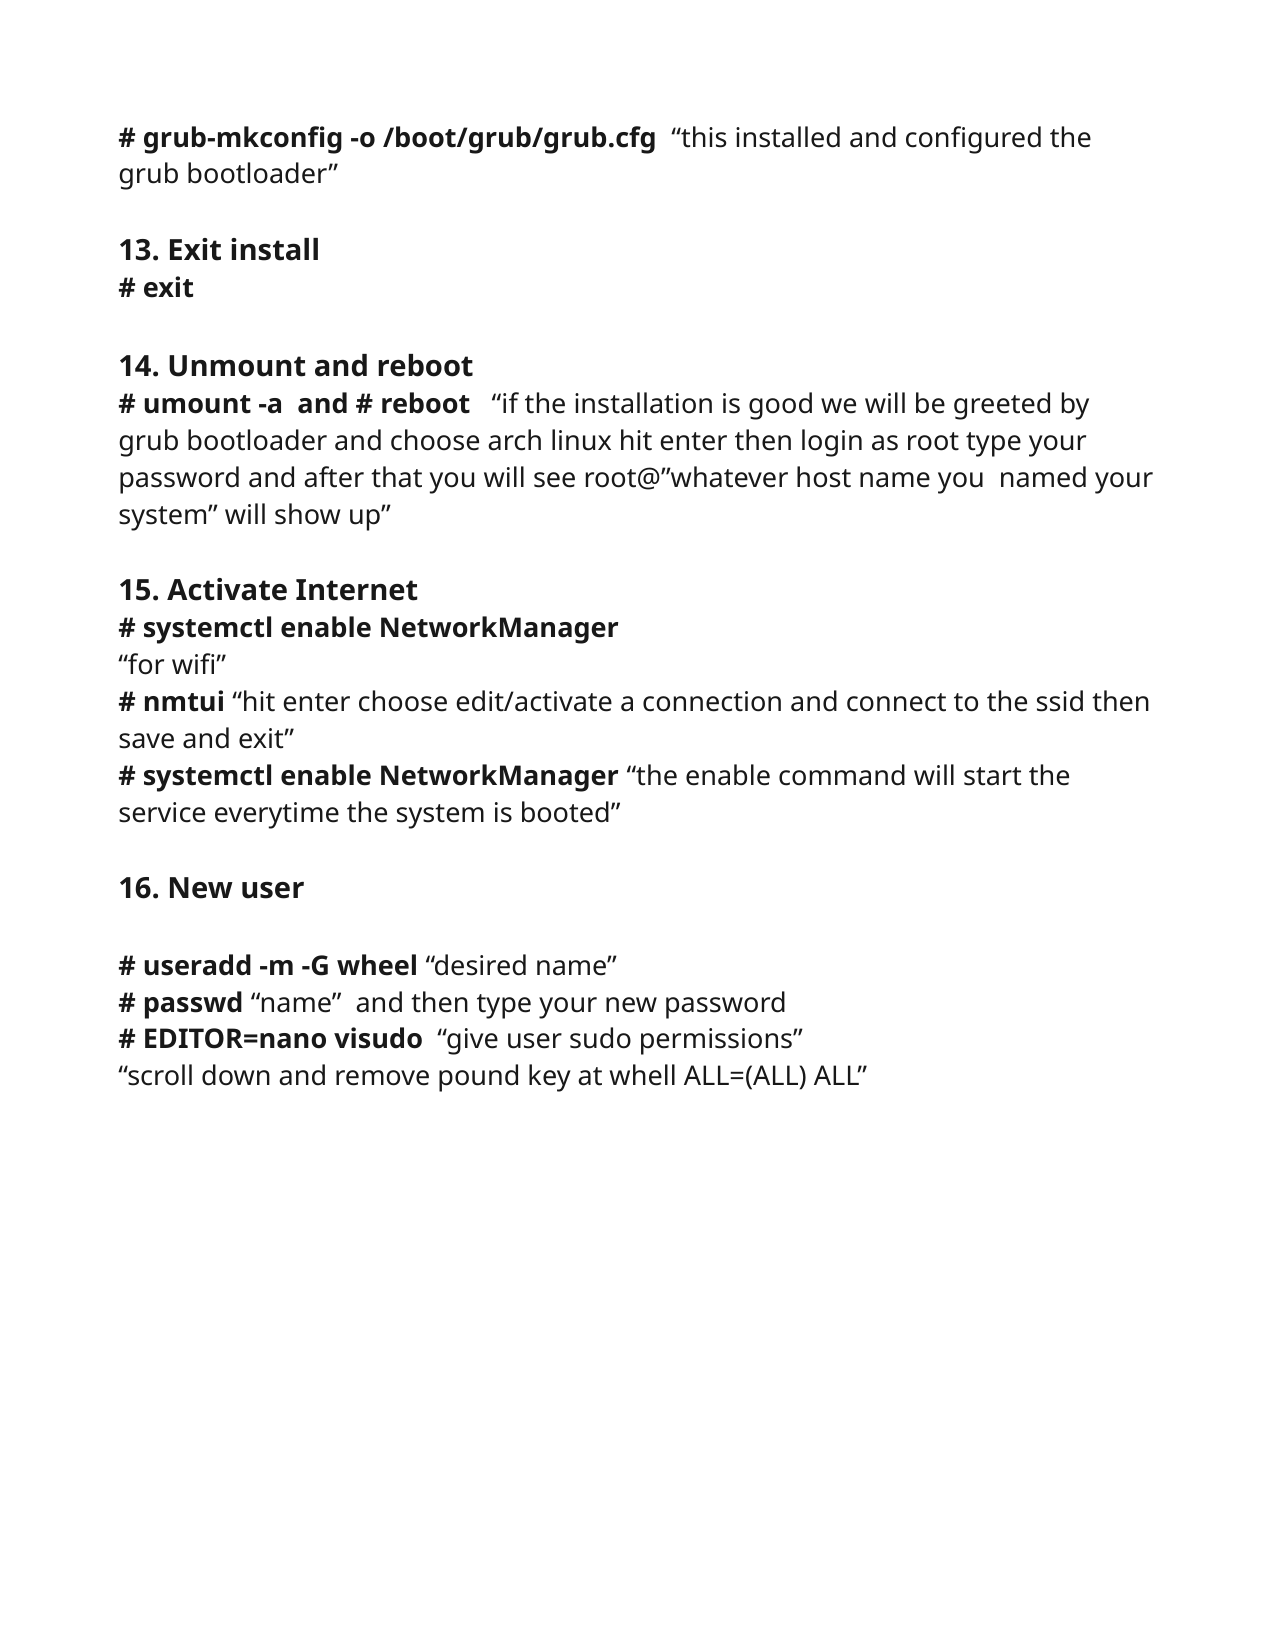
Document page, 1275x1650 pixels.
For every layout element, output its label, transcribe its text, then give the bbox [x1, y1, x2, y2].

text 16. New user [118, 867, 1157, 907]
text 13. Exit install [118, 229, 1157, 268]
text # useradd -m -G wheel “desired name” [118, 946, 1157, 983]
text # systemctl enable NetworkManager “the enable command will start the service everytime the system is booted” [118, 756, 1157, 830]
text # passwd “name” and then type your new password [118, 983, 1157, 1020]
text # systemctl enable NetworkManager [118, 609, 1157, 646]
text “scroll down and remove pound key at whell ALL=(ALL) ALL” [118, 1057, 1157, 1094]
text “for wifi” [118, 646, 1157, 682]
text # grub-mkconfig -o /boot/grub/grub.cfg “this installed and configured the grub bootloader” [118, 118, 1157, 192]
text 14. Unmount and reboot [118, 345, 1157, 385]
text # nmtui “hit enter choose edit/activate a connection and connect to the ssid then save and exit” [118, 682, 1157, 756]
text # umount -a and # reboot “if the installation is good we will be greeted by grub bootloader and choose arch linux hit enter then login as root type your password and after that you will see root@”whatever host name you named your system” will show up” [118, 385, 1157, 532]
text 15. Activate Internet [118, 569, 1157, 609]
text # exit [118, 268, 1157, 305]
text # EDITOR=nano visudo “give user sudo permissions” [118, 1020, 1157, 1057]
